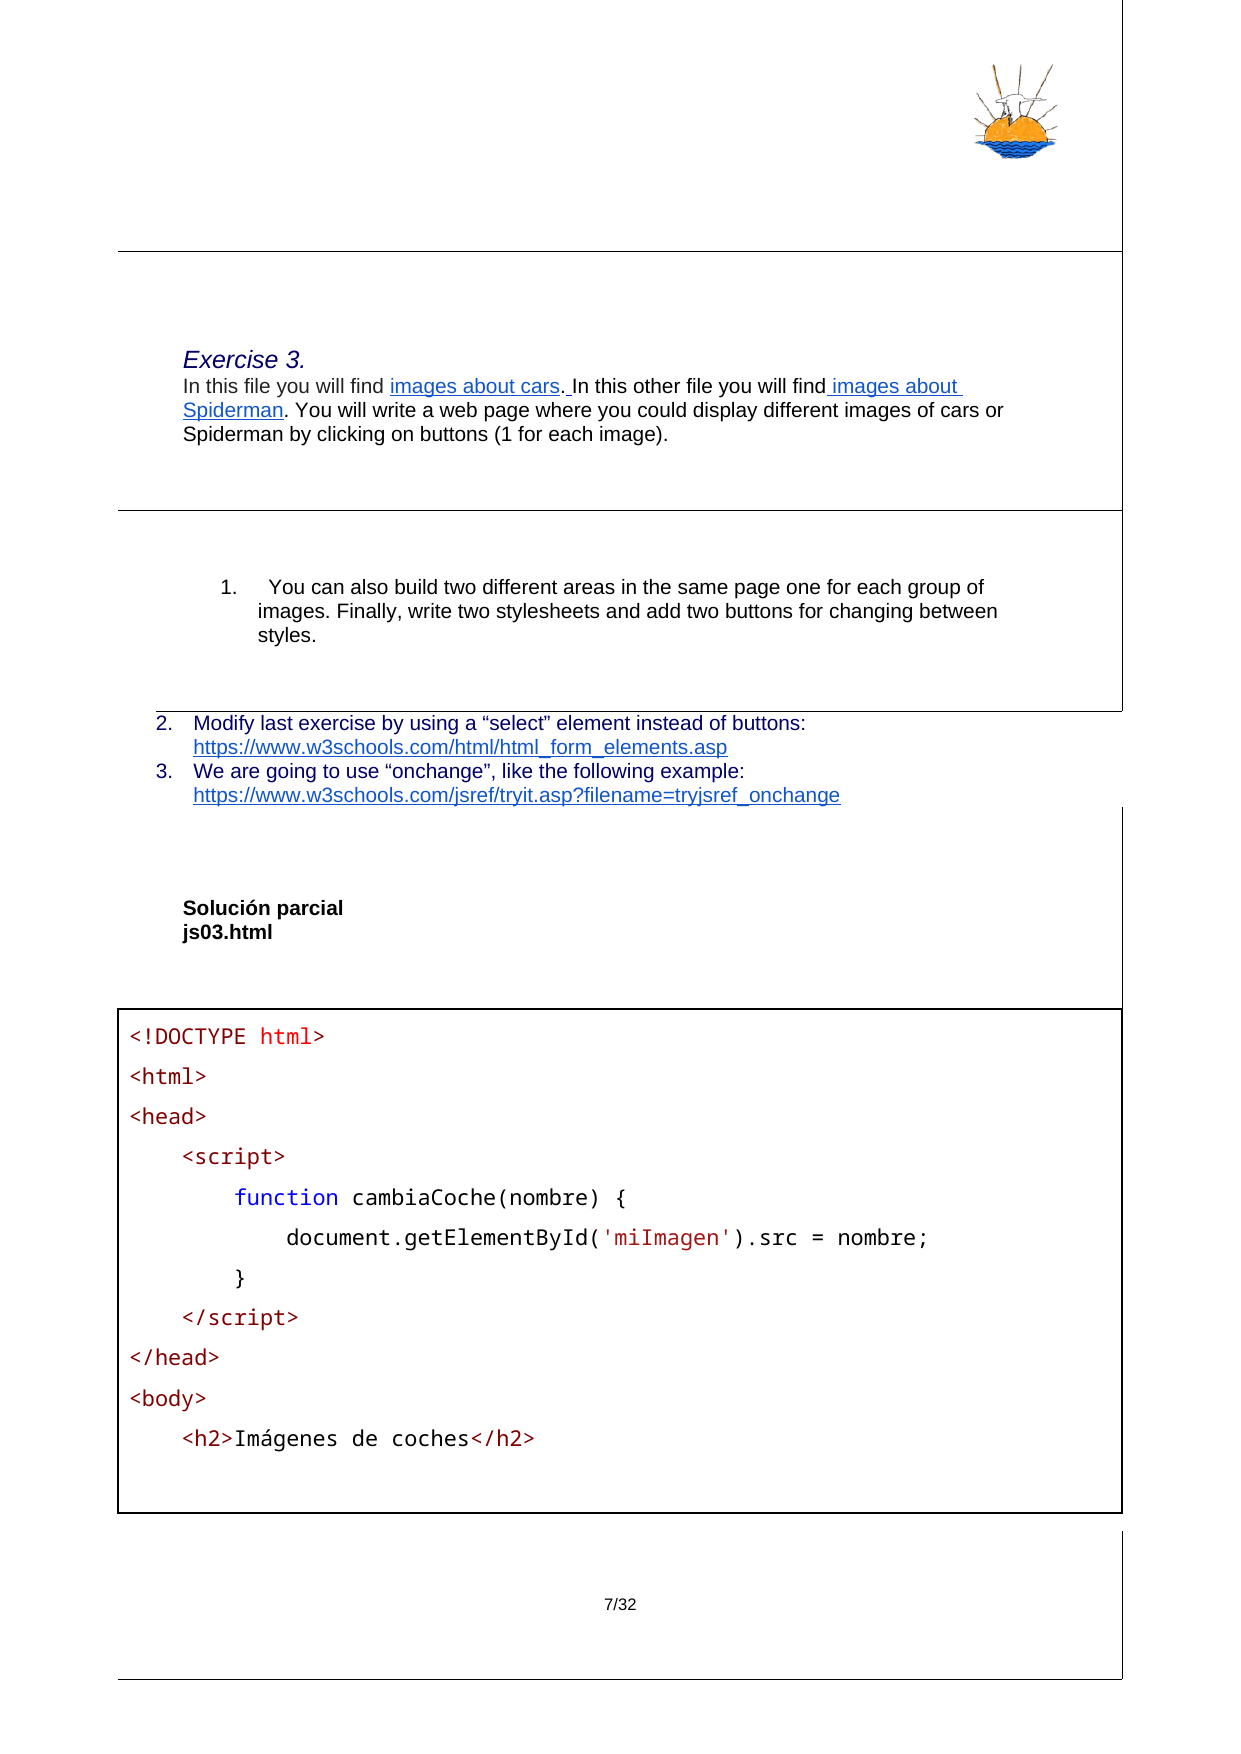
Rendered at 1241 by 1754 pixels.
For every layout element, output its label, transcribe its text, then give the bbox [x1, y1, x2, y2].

text https://www.w3schools.com/jsref/tryit.asp?filename=tryjsref_onchange [193, 783, 1122, 807]
list Modify last exercise by using a “select” element instead of buttons: [156, 711, 1122, 735]
text In this file you will find images about cars. In this other file you will find images about Spiderman. You will write a web page where you could display different images of cars or Spiderman by clicking on buttons (1 for each image). [118, 374, 1122, 510]
list You can also build two different areas in the same page one for each group of images. Finally, write two stylesheets and add two buttons for changing between styles. [156, 510, 1122, 711]
text Solución parcial [118, 896, 1122, 919]
text https://www.w3schools.com/html/html_form_elements.asp [193, 735, 1122, 759]
table_header <!DOCTYPE html> <html> <head> <script> function cambiaCoche(nombre) { document.getElementById('miImagen').src = nombre; } </script> </head> <body> <h2>Imágenes de coches</h2> [119, 1010, 1121, 1512]
text Exercise 3. [118, 345, 1122, 374]
text js03.html [118, 919, 1122, 1008]
list We are going to use “onchange”, like the following example: [156, 759, 1122, 783]
